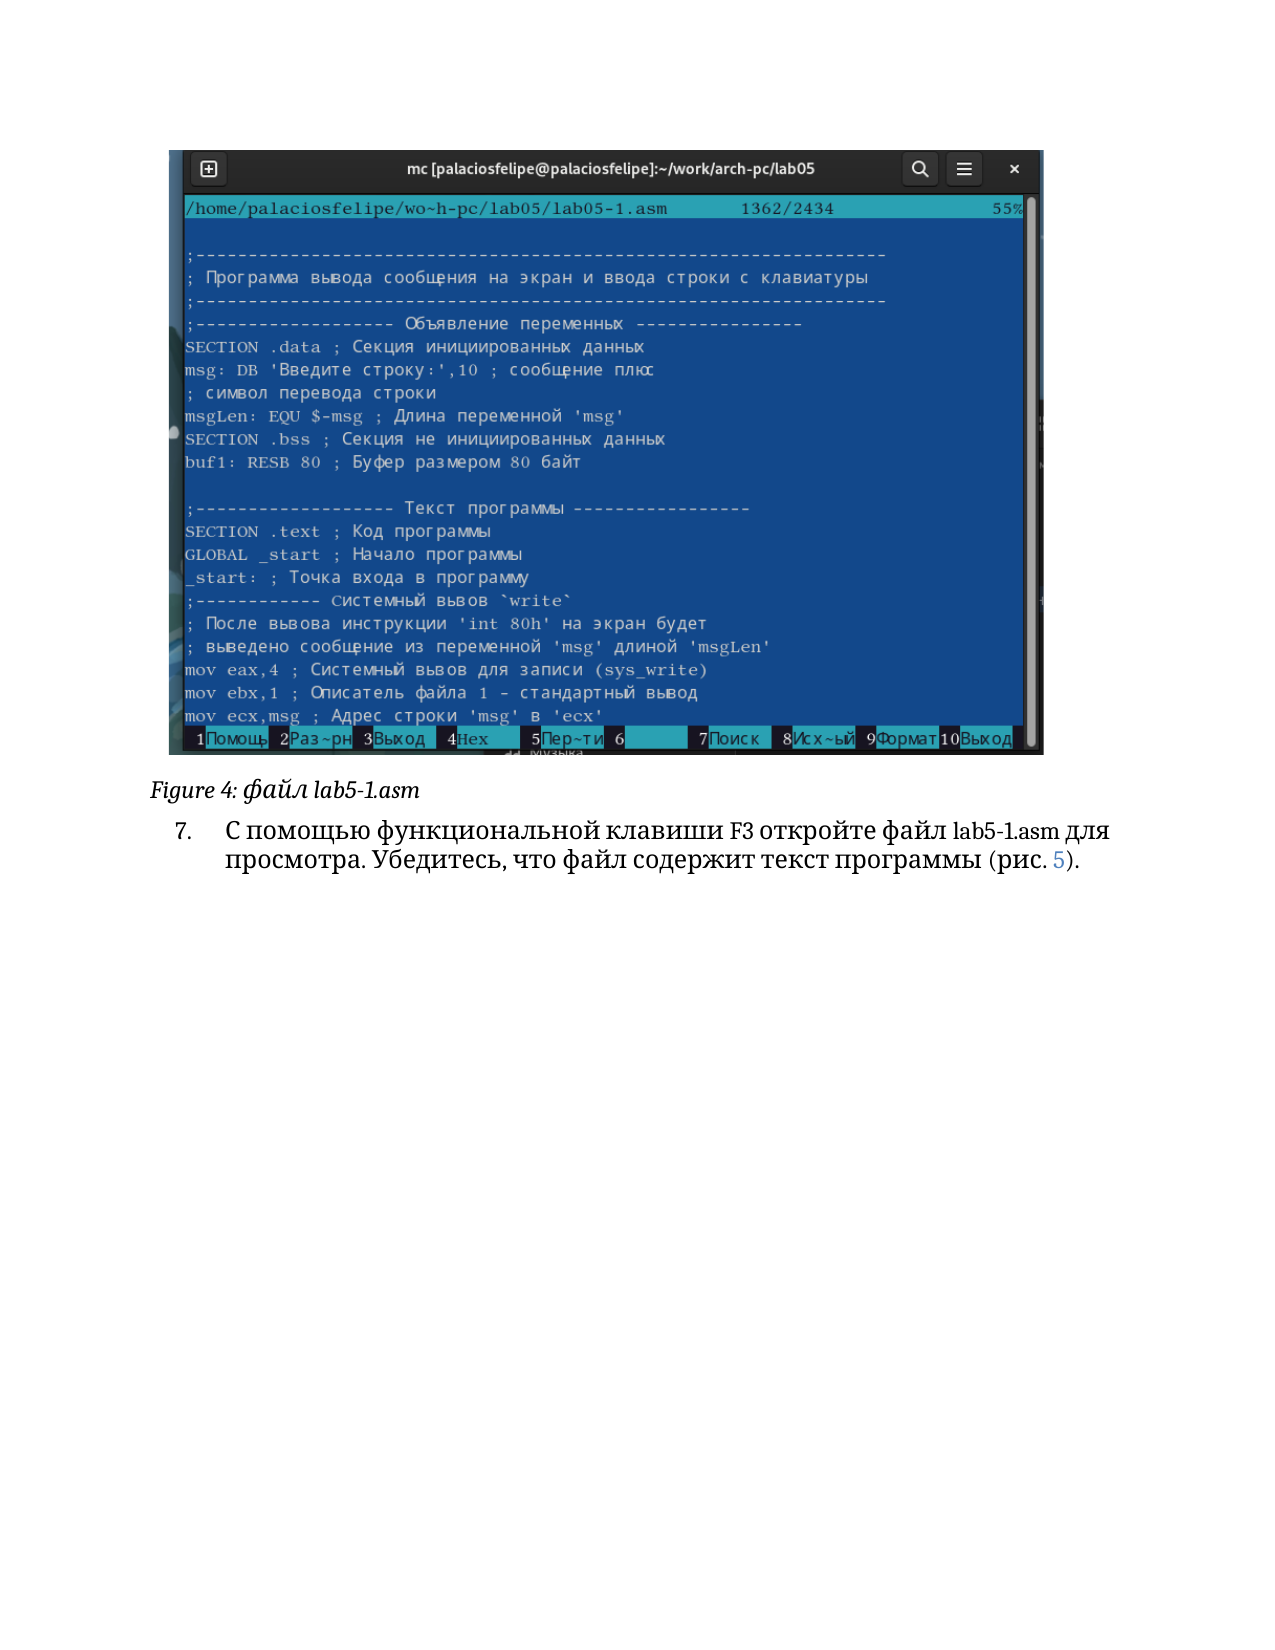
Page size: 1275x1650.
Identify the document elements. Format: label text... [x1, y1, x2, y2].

picture [168, 150, 1044, 755]
list С помощью функциональной клавиши F3 откройте файл lab5-1.asm для просмотра. Убедитесь, что файл содержит текст программы (рис. 5). [175, 817, 1125, 874]
text Figure 4: файл lab5-1.asm [150, 776, 1125, 804]
